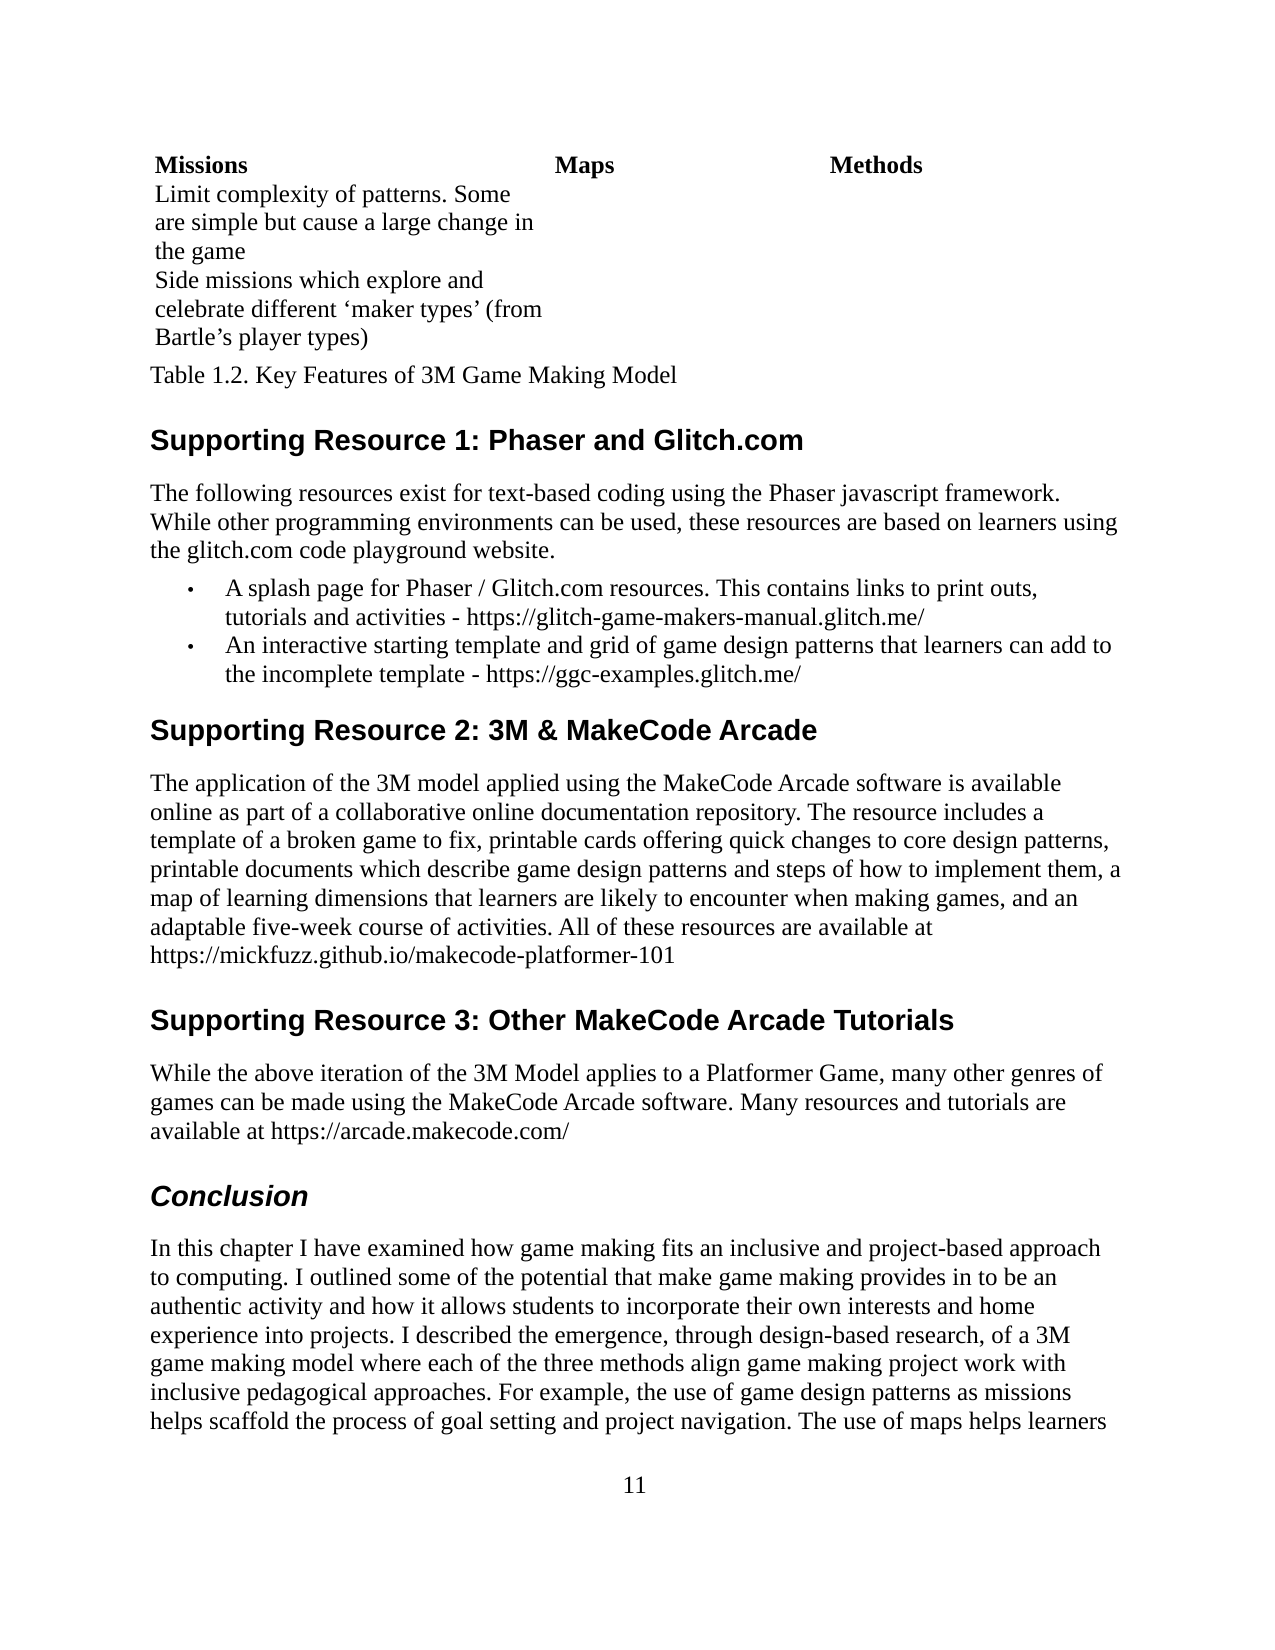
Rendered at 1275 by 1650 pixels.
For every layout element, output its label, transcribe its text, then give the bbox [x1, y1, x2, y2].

subtitle Conclusion [150, 1178, 1125, 1212]
text In this chapter I have examined how game making fits an inclusive and project-based approach to computing. I outlined some of the potential that make game making provides in to be an authentic activity and how it allows students to incorporate their own interests and home experience into projects. I described the emergence, through design-based research, of a 3M game making model where each of the three methods align game making project work with inclusive pedagogical approaches. For example, the use of game design patterns as missions helps scaffold the process of goal setting and project navigation. The use of maps helps learners [150, 1233, 1125, 1435]
text While the above iteration of the 3M Model applies to a Platformer Game, many other genres of games can be made using the MakeCode Arcade software. Many resources and tutorials are available at https://arcade.makecode.com/ [150, 1058, 1125, 1144]
table_header Missions [150, 150, 550, 179]
table_cell [550, 265, 825, 351]
subtitle Supporting Resource 1: Phaser and Glitch.com [150, 423, 1125, 456]
text The following resources exist for text-based coding using the Phaser javascript framework. While other programming environments can be used, these resources are based on learners using the glitch.com code playground website. [150, 478, 1125, 564]
table_header Methods [825, 150, 1125, 179]
table_cell [825, 179, 1125, 265]
list A splash page for Phaser / Glitch.com resources. This contains links to print outs, tutorials and activities - https://glitch-game-makers-manual.glitch.me/ [187, 573, 1125, 631]
list An interactive starting template and grid of game design patterns that learners can add to the incomplete template - https://ggc-examples.glitch.me/ [187, 631, 1125, 688]
table_cell Limit complexity of patterns. Some are simple but cause a large change in the game [150, 179, 550, 265]
text Table 1.2. Key Features of 3M Game Making Model [150, 360, 1125, 389]
table_header Maps [550, 150, 825, 179]
subtitle Supporting Resource 3: Other MakeCode Arcade Tutorials [150, 1003, 1125, 1037]
subtitle Supporting Resource 2: 3M & MakeCode Arcade [150, 713, 1125, 747]
table_cell Side missions which explore and celebrate different ‘maker types’ (from Bartle’s player types) [150, 265, 550, 351]
table_cell [825, 265, 1125, 351]
text The application of the 3M model applied using the MakeCode Arcade software is available online as part of a collaborative online documentation repository. The resource includes a template of a broken game to fix, printable cards offering quick changes to core design patterns, printable documents which describe game design patterns and steps of how to implement them, a map of learning dimensions that learners are likely to encounter when making games, and an adaptable five-week course of activities. All of these resources are available at https://mickfuzz.github.io/makecode-platformer-101 [150, 768, 1125, 969]
table_cell [550, 179, 825, 265]
